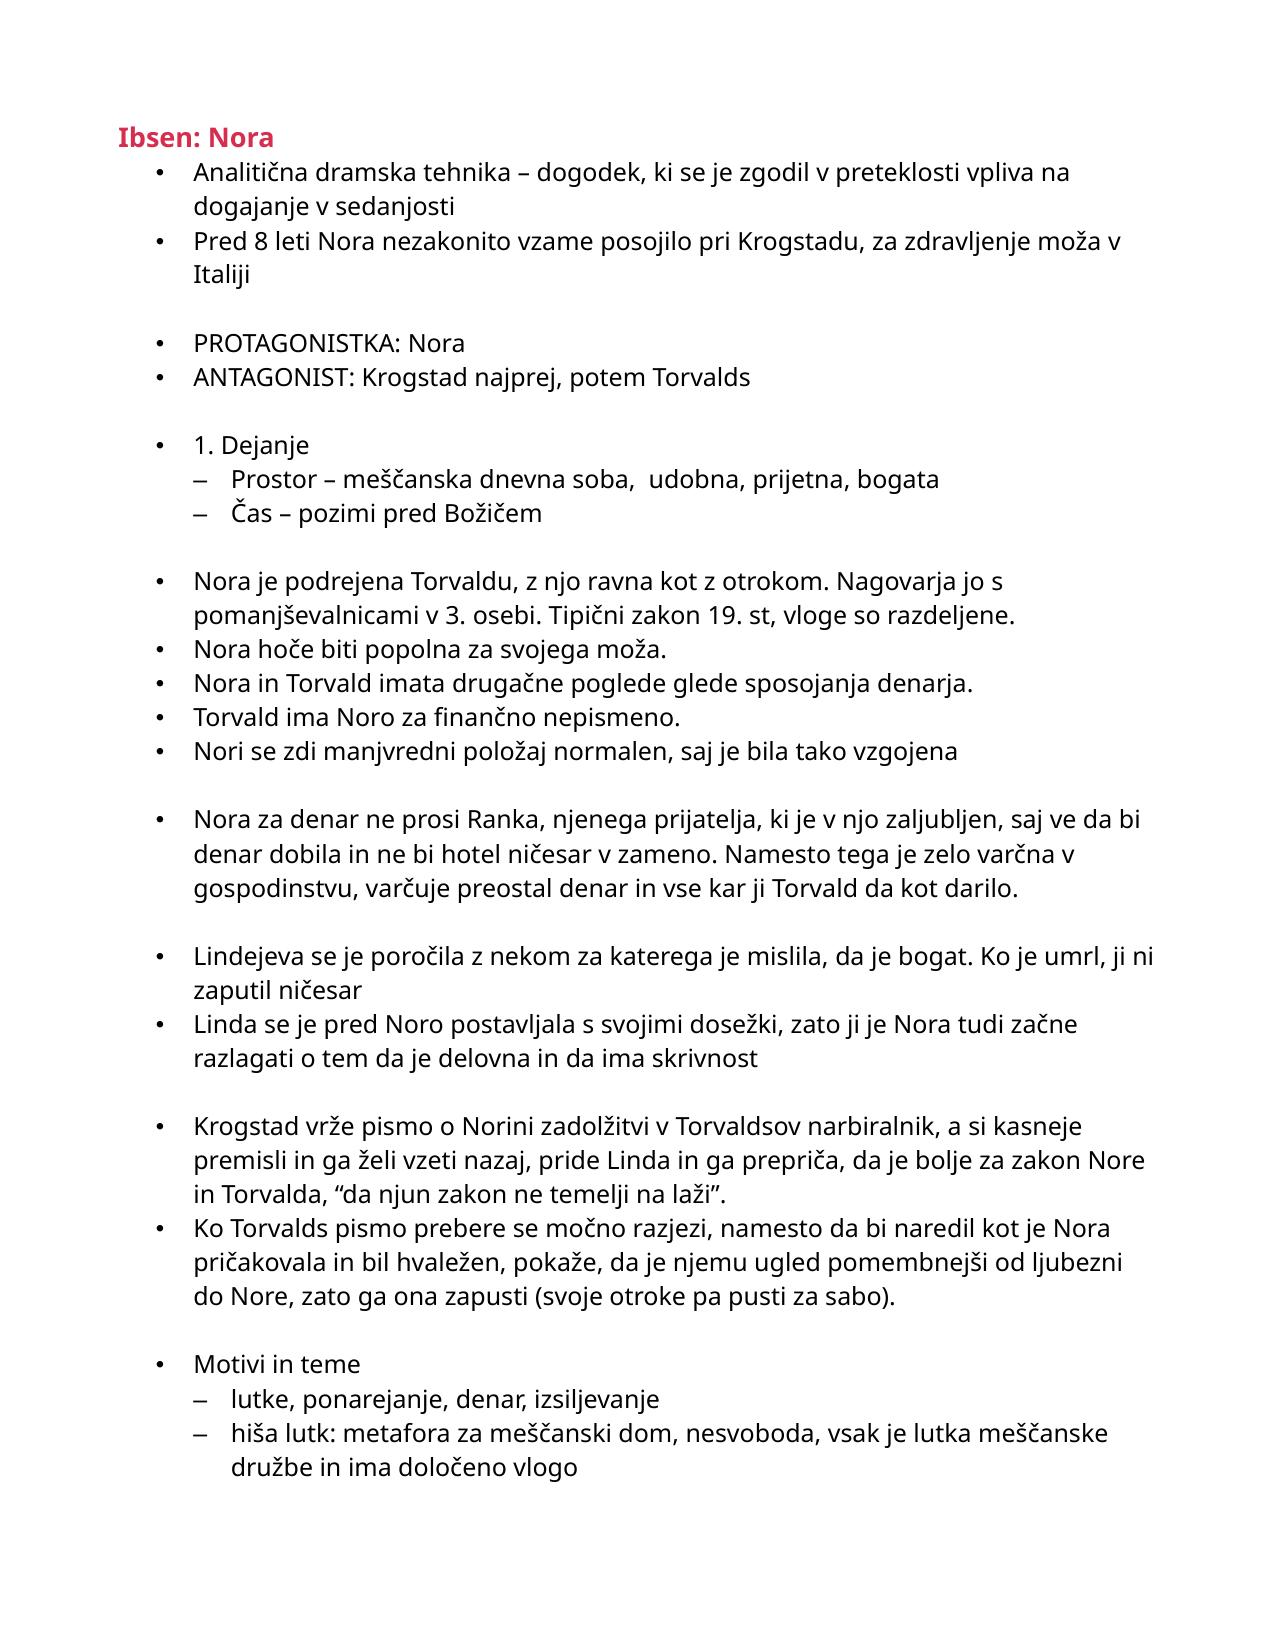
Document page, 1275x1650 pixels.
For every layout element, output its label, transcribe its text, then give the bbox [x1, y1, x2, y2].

list Nora je podrejena Torvaldu, z njo ravna kot z otrokom. Nagovarja jo s pomanjševalnicami v 3. osebi. Tipični zakon 19. st, vloge so razdeljene. [156, 564, 1157, 632]
list Prostor – meščanska dnevna soba, udobna, prijetna, bogata [193, 462, 1157, 496]
list Torvald ima Noro za finančno nepismeno. [156, 700, 1157, 734]
list Lindejeva se je poročila z nekom za katerega je mislila, da je bogat. Ko je umrl, ji ni zaputil ničesar [156, 938, 1157, 1007]
list Nora in Torvald imata drugačne poglede glede sposojanja denarja. [156, 666, 1157, 700]
list Motivi in teme [156, 1347, 1157, 1381]
list PROTAGONISTKA: Nora [156, 325, 1157, 359]
list Nora za denar ne prosi Ranka, njenega prijatelja, ki je v njo zaljubljen, saj ve da bi denar dobila in ne bi hotel ničesar v zameno. Namesto tega je zelo varčna v gospodinstvu, varčuje preostal denar in vse kar ji Torvald da kot darilo. [156, 802, 1157, 904]
list hiša lutk: metafora za meščanski dom, nesvoboda, vsak je lutka meščanske družbe in ima določeno vlogo [193, 1415, 1157, 1483]
list Ko Torvalds pismo prebere se močno razjezi, namesto da bi naredil kot je Nora pričakovala in bil hvaležen, pokaže, da je njemu ugled pomembnejši od ljubezni do Nore, zato ga ona zapusti (svoje otroke pa pusti za sabo). [156, 1211, 1157, 1313]
list Čas – pozimi pred Božičem [193, 496, 1157, 530]
list ANTAGONIST: Krogstad najprej, potem Torvalds [156, 359, 1157, 393]
list Nori se zdi manjvredni položaj normalen, saj je bila tako vzgojena [156, 734, 1157, 768]
text Ibsen: Nora [118, 118, 1157, 155]
list Krogstad vrže pismo o Norini zadolžitvi v Torvaldsov narbiralnik, a si kasneje premisli in ga želi vzeti nazaj, pride Linda in ga prepriča, da je bolje za zakon Nore in Torvalda, “da njun zakon ne temelji na laži”. [156, 1109, 1157, 1211]
list lutke, ponarejanje, denar, izsiljevanje [193, 1381, 1157, 1415]
list Linda se je pred Noro postavljala s svojimi dosežki, zato ji je Nora tudi začne razlagati o tem da je delovna in da ima skrivnost [156, 1007, 1157, 1075]
list Analitična dramska tehnika – dogodek, ki se je zgodil v preteklosti vpliva na dogajanje v sedanjosti [156, 155, 1157, 223]
list 1. Dejanje [156, 427, 1157, 462]
list Nora hoče biti popolna za svojega moža. [156, 632, 1157, 666]
list Pred 8 leti Nora nezakonito vzame posojilo pri Krogstadu, za zdravljenje moža v Italiji [156, 223, 1157, 291]
